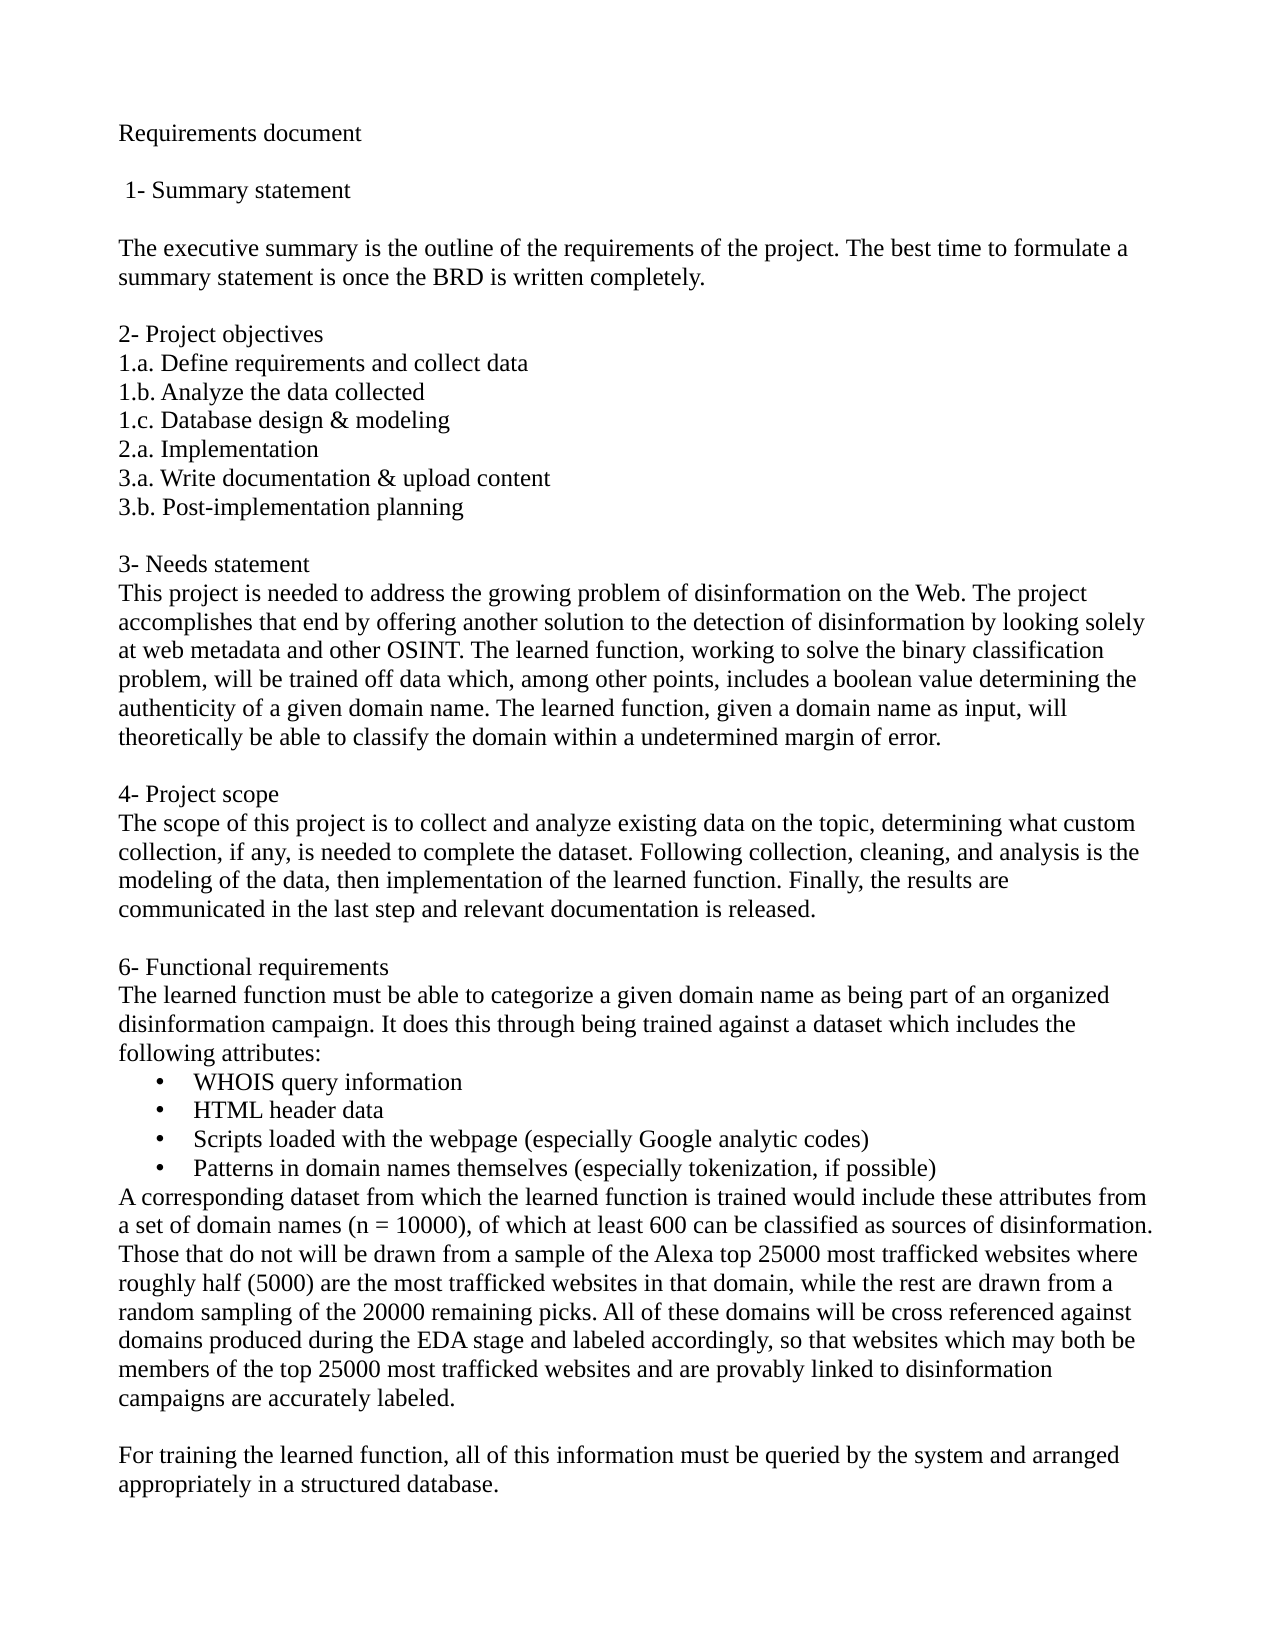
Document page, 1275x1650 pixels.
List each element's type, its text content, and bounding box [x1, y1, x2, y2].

list Patterns in domain names themselves (especially tokenization, if possible) [156, 1153, 1157, 1182]
text The scope of this project is to collect and analyze existing data on the topic, determining what custom collection, if any, is needed to complete the dataset. Following collection, cleaning, and analysis is the modeling of the data, then implementation of the learned function. Finally, the results are communicated in the last step and relevant documentation is released. [118, 808, 1157, 923]
text 2.a. Implementation [118, 434, 1157, 463]
text The executive summary is the outline of the requirements of the project. The best time to formulate a summary statement is once the BRD is written completely. [118, 233, 1157, 291]
list HTML header data [156, 1096, 1157, 1124]
list Scripts loaded with the webpage (especially Google analytic codes) [156, 1124, 1157, 1153]
text 1- Summary statement [118, 176, 1157, 204]
text The learned function must be able to categorize a given domain name as being part of an organized disinformation campaign. It does this through being trained against a dataset which includes the following attributes: [118, 981, 1157, 1067]
text 1.b. Analyze the data collected [118, 377, 1157, 406]
text 3- Needs statement [118, 549, 1157, 578]
list WHOIS query information [156, 1067, 1157, 1096]
text 3.b. Post-implementation planning [118, 492, 1157, 521]
text 2- Project objectives [118, 319, 1157, 348]
text This project is needed to address the growing problem of disinformation on the Web. The project accomplishes that end by offering another solution to the detection of disinformation by looking solely at web metadata and other OSINT. The learned function, working to solve the binary classification problem, will be trained off data which, among other points, includes a boolean value determining the authenticity of a given domain name. The learned function, given a domain name as input, will theoretically be able to classify the domain within a undetermined margin of error. [118, 578, 1157, 751]
text Requirements document [118, 118, 1157, 147]
text 6- Functional requirements [118, 952, 1157, 981]
text 1.a. Define requirements and collect data [118, 348, 1157, 377]
text 3.a. Write documentation & upload content [118, 463, 1157, 492]
text 4- Project scope [118, 779, 1157, 808]
text A corresponding dataset from which the learned function is trained would include these attributes from a set of domain names (n = 10000), of which at least 600 can be classified as sources of disinformation. Those that do not will be drawn from a sample of the Alexa top 25000 most trafficked websites where roughly half (5000) are the most trafficked websites in that domain, while the rest are drawn from a random sampling of the 20000 remaining picks. All of these domains will be cross referenced against domains produced during the EDA stage and labeled accordingly, so that websites which may both be members of the top 25000 most trafficked websites and are provably linked to disinformation campaigns are accurately labeled. [118, 1182, 1157, 1412]
text For training the learned function, all of this information must be queried by the system and arranged appropriately in a structured database. [118, 1441, 1157, 1498]
text 1.c. Database design & modeling [118, 406, 1157, 434]
